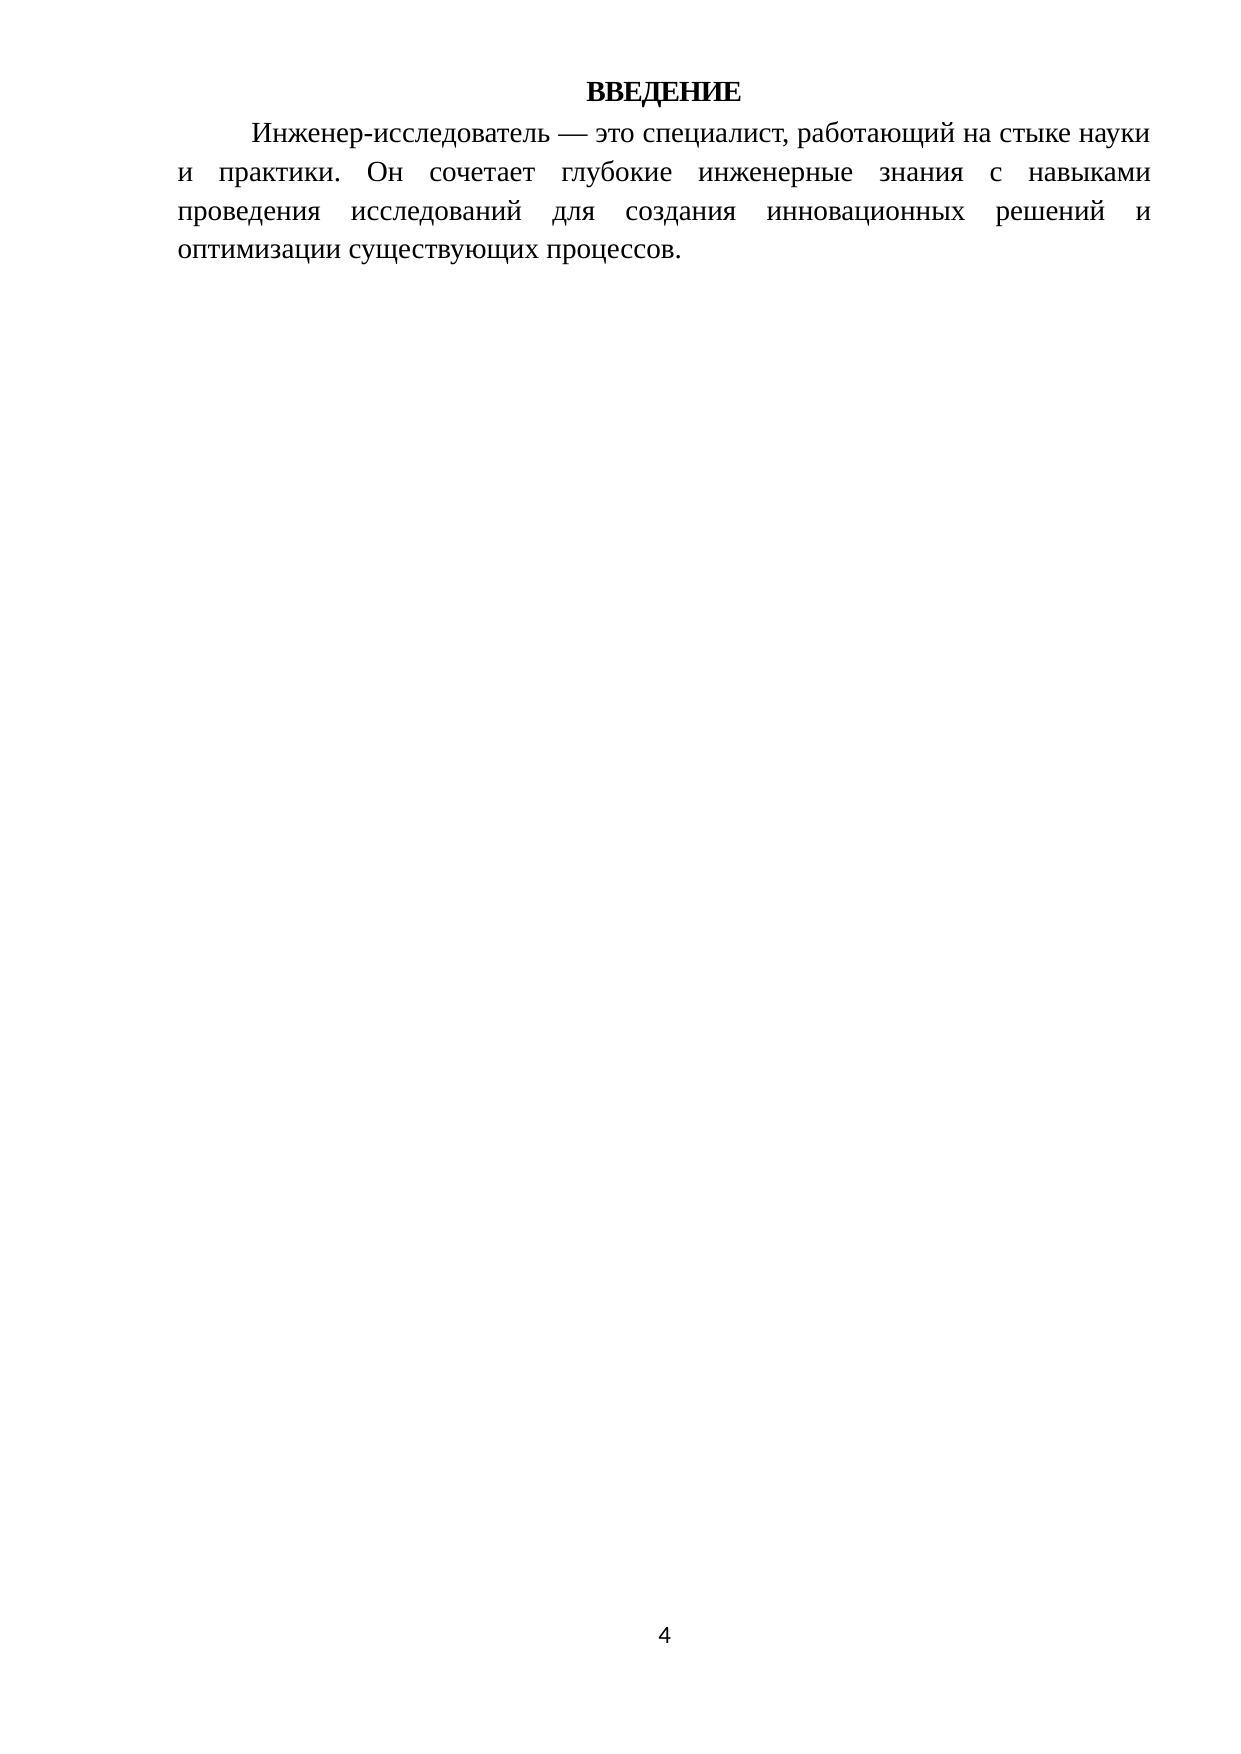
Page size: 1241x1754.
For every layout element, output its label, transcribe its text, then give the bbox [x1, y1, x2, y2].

text Инженер-исследователь — это специалист, работающий на стыке науки и практики. Он сочетает глубокие инженерные знания с навыками проведения исследований для создания инновационных решений и оптимизации существующих процессов. [177, 116, 1152, 265]
text ВВЕДЕНИЕ [177, 74, 1152, 107]
